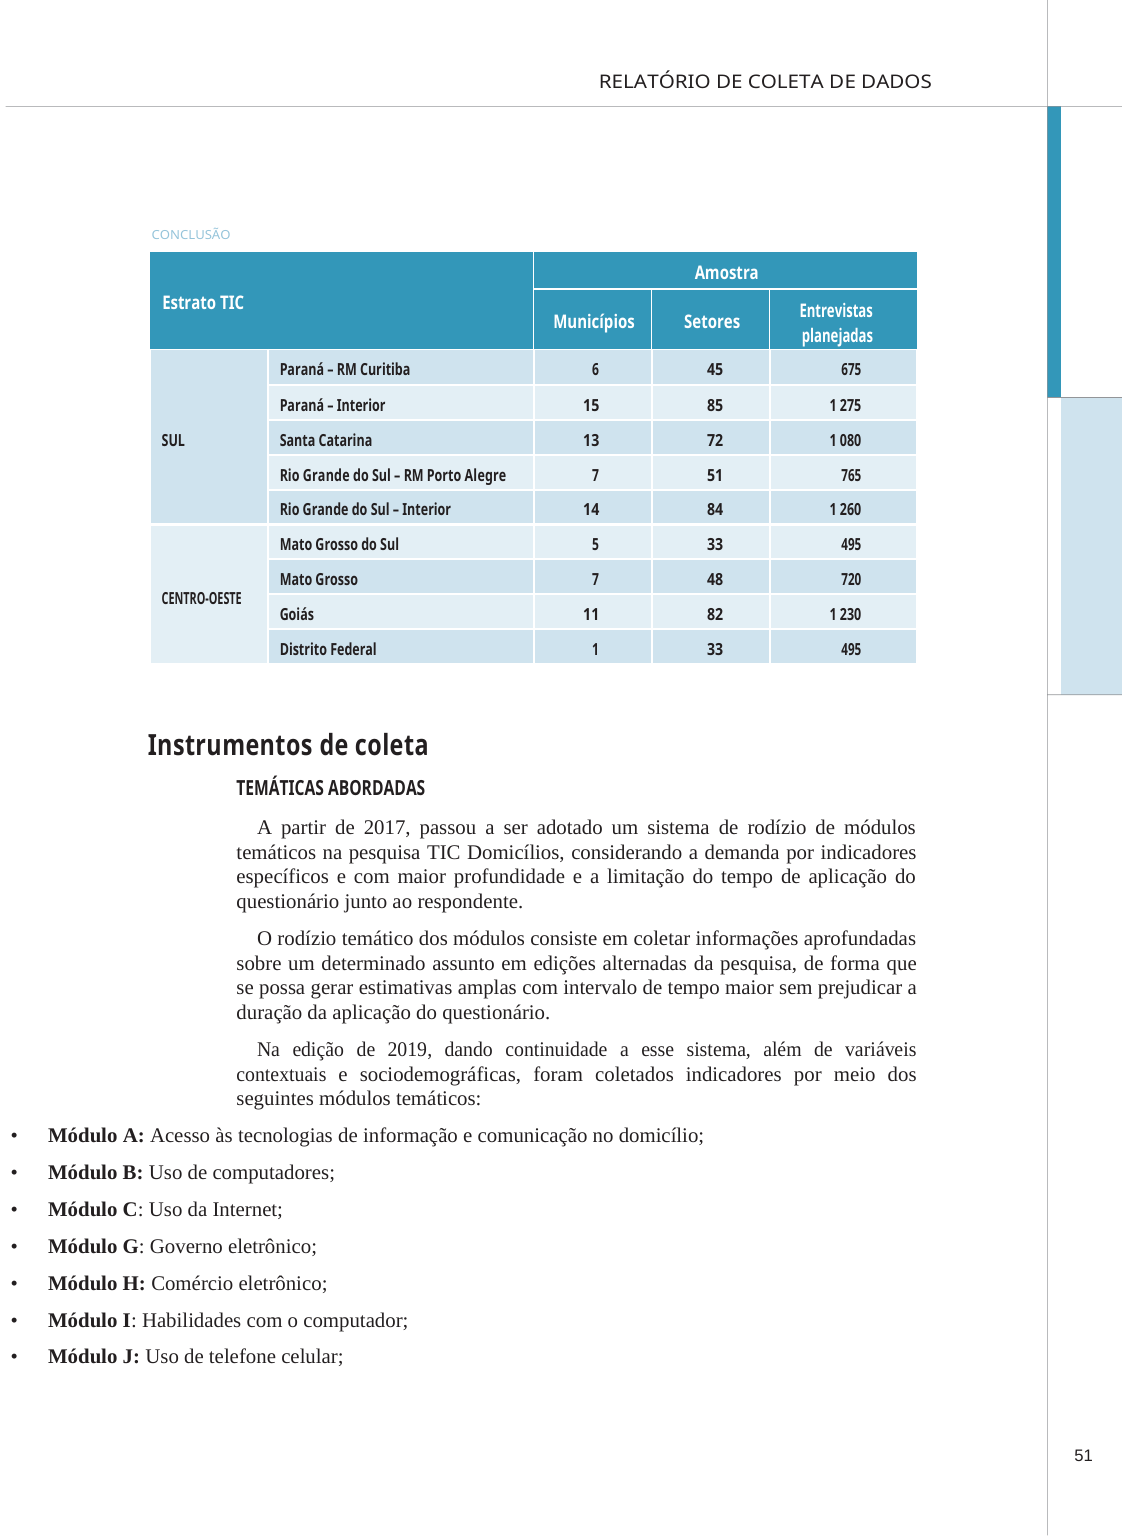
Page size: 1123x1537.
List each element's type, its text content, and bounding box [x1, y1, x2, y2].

subtitle Instrumentos de coleta [148, 724, 1047, 764]
list Módulo H: Comércio eletrônico; [10, 1271, 1047, 1294]
table_cell 765 [771, 456, 916, 489]
list Módulo C: Uso da Internet; [10, 1197, 1047, 1221]
table_cell Entrevistas planejadas [770, 290, 917, 349]
table_cell 48 [653, 560, 769, 593]
table_cell 11 [535, 595, 651, 628]
table_cell 33 [653, 526, 769, 558]
table_cell 1 [535, 630, 651, 663]
list Módulo J: Uso de telefone celular; [10, 1344, 1047, 1368]
table_cell 7 [535, 560, 651, 593]
table_header Amostra [534, 252, 917, 288]
table_cell Distrito Federal [269, 630, 533, 663]
table_cell Rio Grande do Sul – Interior [269, 491, 533, 523]
table_cell 85 [653, 386, 769, 419]
table_cell 15 [535, 386, 651, 419]
table_cell 51 [653, 456, 769, 489]
table_cell 6 [535, 350, 651, 384]
subtitle [1048, 724, 1075, 764]
table_cell Municípios [534, 290, 651, 349]
text A partir de 2017, passou a ser adotado um sistema de rodízio de módulos temáticos na pesquisa TIC Domicílios, considerando a demanda por indicadores específicos e com maior profundidade e a limitação do tempo de aplicação do questionário junto ao respondente. [236, 815, 916, 913]
text [1061, 226, 1075, 243]
table_cell 33 [653, 630, 769, 663]
table_cell Mato Grosso [269, 560, 533, 593]
text Na edição de 2019, dando continuidade a esse sistema, além de variáveis contextuais e sociodemográficas, foram coletados indicadores por meio dos seguintes módulos temáticos: [236, 1037, 917, 1110]
table_cell Santa Catarina [269, 421, 533, 454]
text O rodízio temático dos módulos consiste em coletar informações aprofundadas sobre um determinado assunto em edições alternadas da pesquisa, de forma que se possa gerar estimativas amplas com intervalo de tempo maior sem prejudicar a duração da aplicação do questionário. [236, 926, 917, 1024]
table_cell 1 260 [771, 491, 916, 523]
table_cell 45 [653, 350, 769, 384]
list Módulo A: Acesso às tecnologias de informação e comunicação no domicílio; [10, 1123, 1047, 1147]
subtitle [1048, 773, 1075, 802]
table_cell 495 [771, 630, 916, 663]
list [1048, 1271, 1075, 1294]
table_cell 1 080 [771, 421, 916, 454]
table_cell 5 [535, 526, 651, 558]
table_cell Goiás [269, 595, 533, 628]
table_cell 1 230 [771, 595, 916, 628]
table_cell Setores [652, 290, 769, 349]
table_cell 720 [771, 560, 916, 593]
list [1048, 1234, 1075, 1258]
table_cell Mato Grosso do Sul [269, 526, 533, 558]
table_cell 13 [535, 421, 651, 454]
table_header Estrato TIC [150, 252, 533, 349]
table_cell Rio Grande do Sul – RM Porto Alegre [269, 456, 533, 489]
table_cell 14 [535, 491, 651, 523]
subtitle TEMÁTICAS ABORDADAS [236, 773, 1047, 802]
table_cell 495 [771, 526, 916, 558]
list [1048, 1197, 1075, 1221]
table_cell CENTRO-OESTE [151, 526, 267, 663]
table_cell 675 [771, 350, 916, 384]
table_cell 7 [535, 456, 651, 489]
list [1048, 1160, 1075, 1184]
list Módulo I: Habilidades com o computador; [10, 1307, 1047, 1332]
table_cell Paraná – RM Curitiba [269, 350, 533, 384]
table_cell 72 [653, 421, 769, 454]
table_cell 1 275 [771, 386, 916, 419]
text  CONCLUSÃO [148, 226, 1047, 243]
list Módulo G: Governo eletrônico; [10, 1234, 1047, 1258]
table_cell 82 [653, 595, 769, 628]
table_cell SUL [151, 350, 267, 523]
list Módulo B: Uso de computadores; [10, 1160, 1047, 1184]
table_cell Paraná – Interior [269, 386, 533, 419]
table_cell 84 [653, 491, 769, 523]
